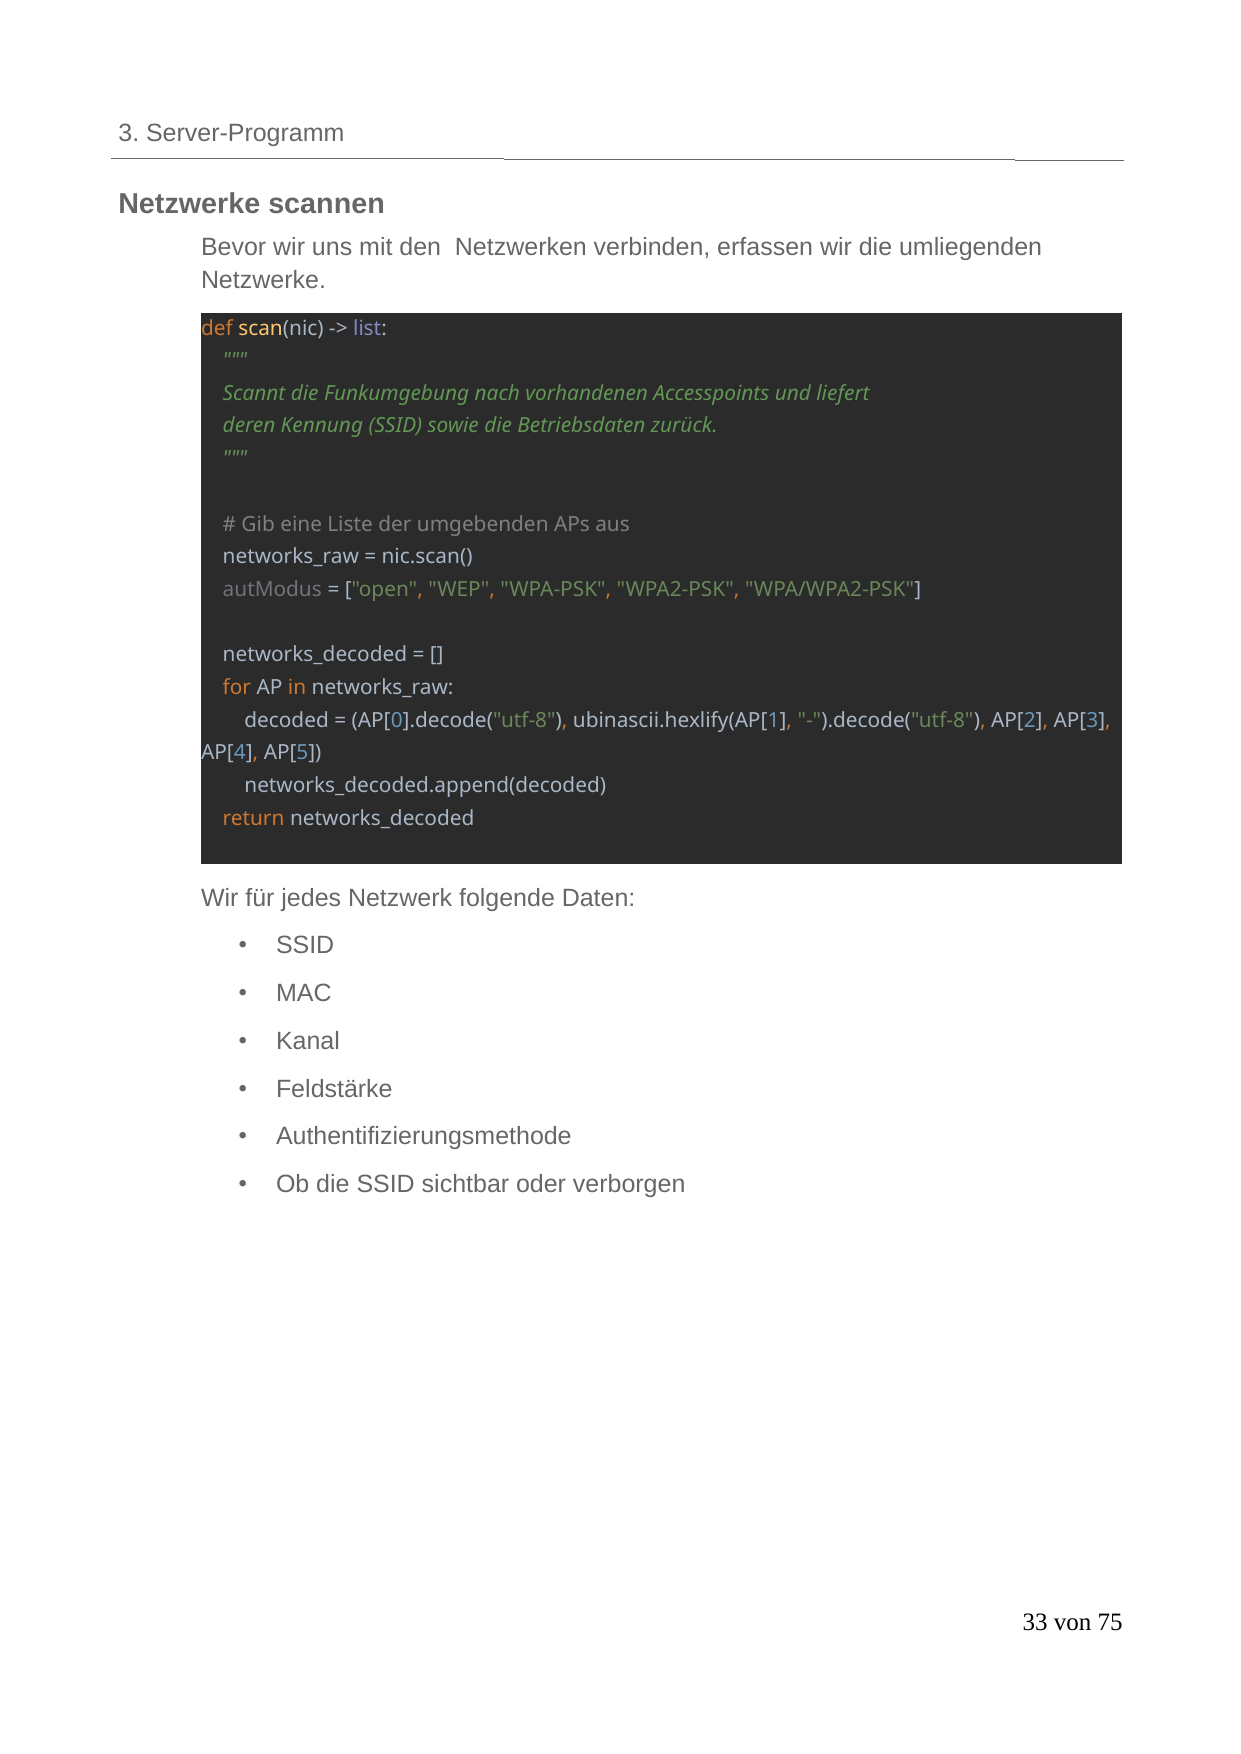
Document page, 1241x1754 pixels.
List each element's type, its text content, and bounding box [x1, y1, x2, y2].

list Ob die SSID sichtbar oder verborgen [238, 1169, 1122, 1198]
subtitle Netzwerke scannen [118, 187, 1122, 219]
list Feldstärke [238, 1074, 1122, 1102]
text Bevor wir uns mit den Netzwerken verbinden, erfassen wir die umliegenden Netzwerke. [201, 232, 1122, 294]
list MAC [238, 978, 1122, 1007]
list Kanal [238, 1026, 1122, 1055]
list Authentifizierungsmethode [238, 1121, 1122, 1150]
text 3. Server-Programm [118, 118, 1122, 147]
list SSID [238, 931, 1122, 959]
text def scan(nic) -> list: """ Scannt die Funkumgebung nach vorhandenen Accesspoints und liefert deren Kennung (SSID) sowie die Betriebsdaten zurück. """ # Gib eine Liste der umgebenden APs aus networks_raw = nic.scan() autModus = ["open", "WEP", "WPA-PSK", "WPA2-PSK", "WPA/WPA2-PSK"] networks_decoded = [] for AP in networks_raw: decoded = (AP[0].decode("utf-8"), ubinascii.hexlify(AP[1], "-").decode("utf-8"), AP[2], AP[3], AP[4], AP[5]) networks_decoded.append(decoded) return networks_decoded [201, 313, 1122, 864]
text Wir für jedes Netzwerk folgende Daten: [201, 883, 1122, 912]
